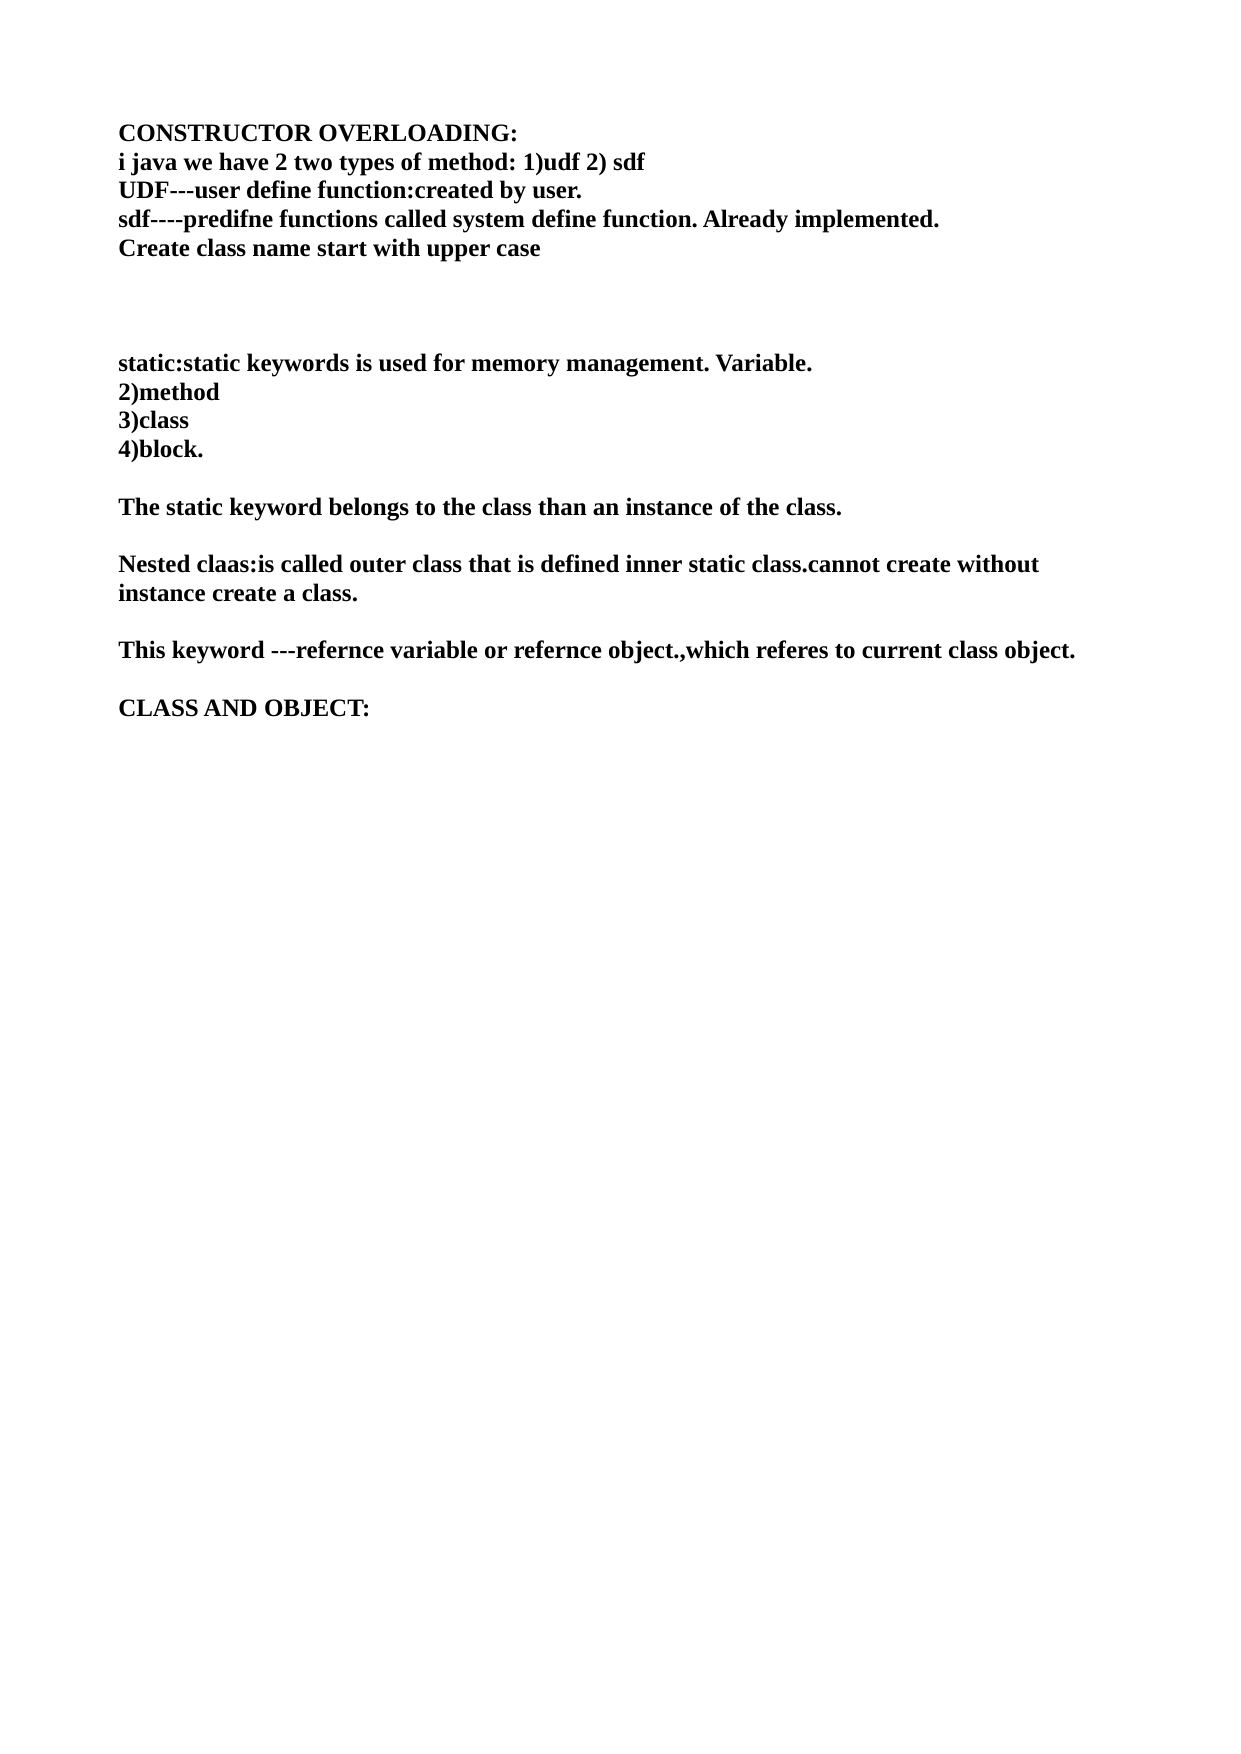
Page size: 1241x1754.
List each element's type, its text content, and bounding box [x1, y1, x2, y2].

text 2)method [118, 377, 1122, 406]
text CONSTRUCTOR OVERLOADING: [118, 118, 1122, 147]
text sdf----predifne functions called system define function. Already implemented. [118, 204, 1122, 233]
text CLASS AND OBJECT: [118, 693, 1122, 722]
text 3)class [118, 406, 1122, 434]
text i java we have 2 two types of method: 1)udf 2) sdf [118, 147, 1122, 176]
text 4)block. [118, 434, 1122, 463]
text Create class name start with upper case [118, 233, 1122, 262]
text Nested claas:is called outer class that is defined inner static class.cannot create without instance create a class. [118, 549, 1122, 607]
text static:static keywords is used for memory management. Variable. [118, 348, 1122, 377]
text This keyword ---refernce variable or refernce object.,which referes to current class object. [118, 636, 1122, 664]
text The static keyword belongs to the class than an instance of the class. [118, 492, 1122, 521]
text UDF---user define function:created by user. [118, 176, 1122, 204]
